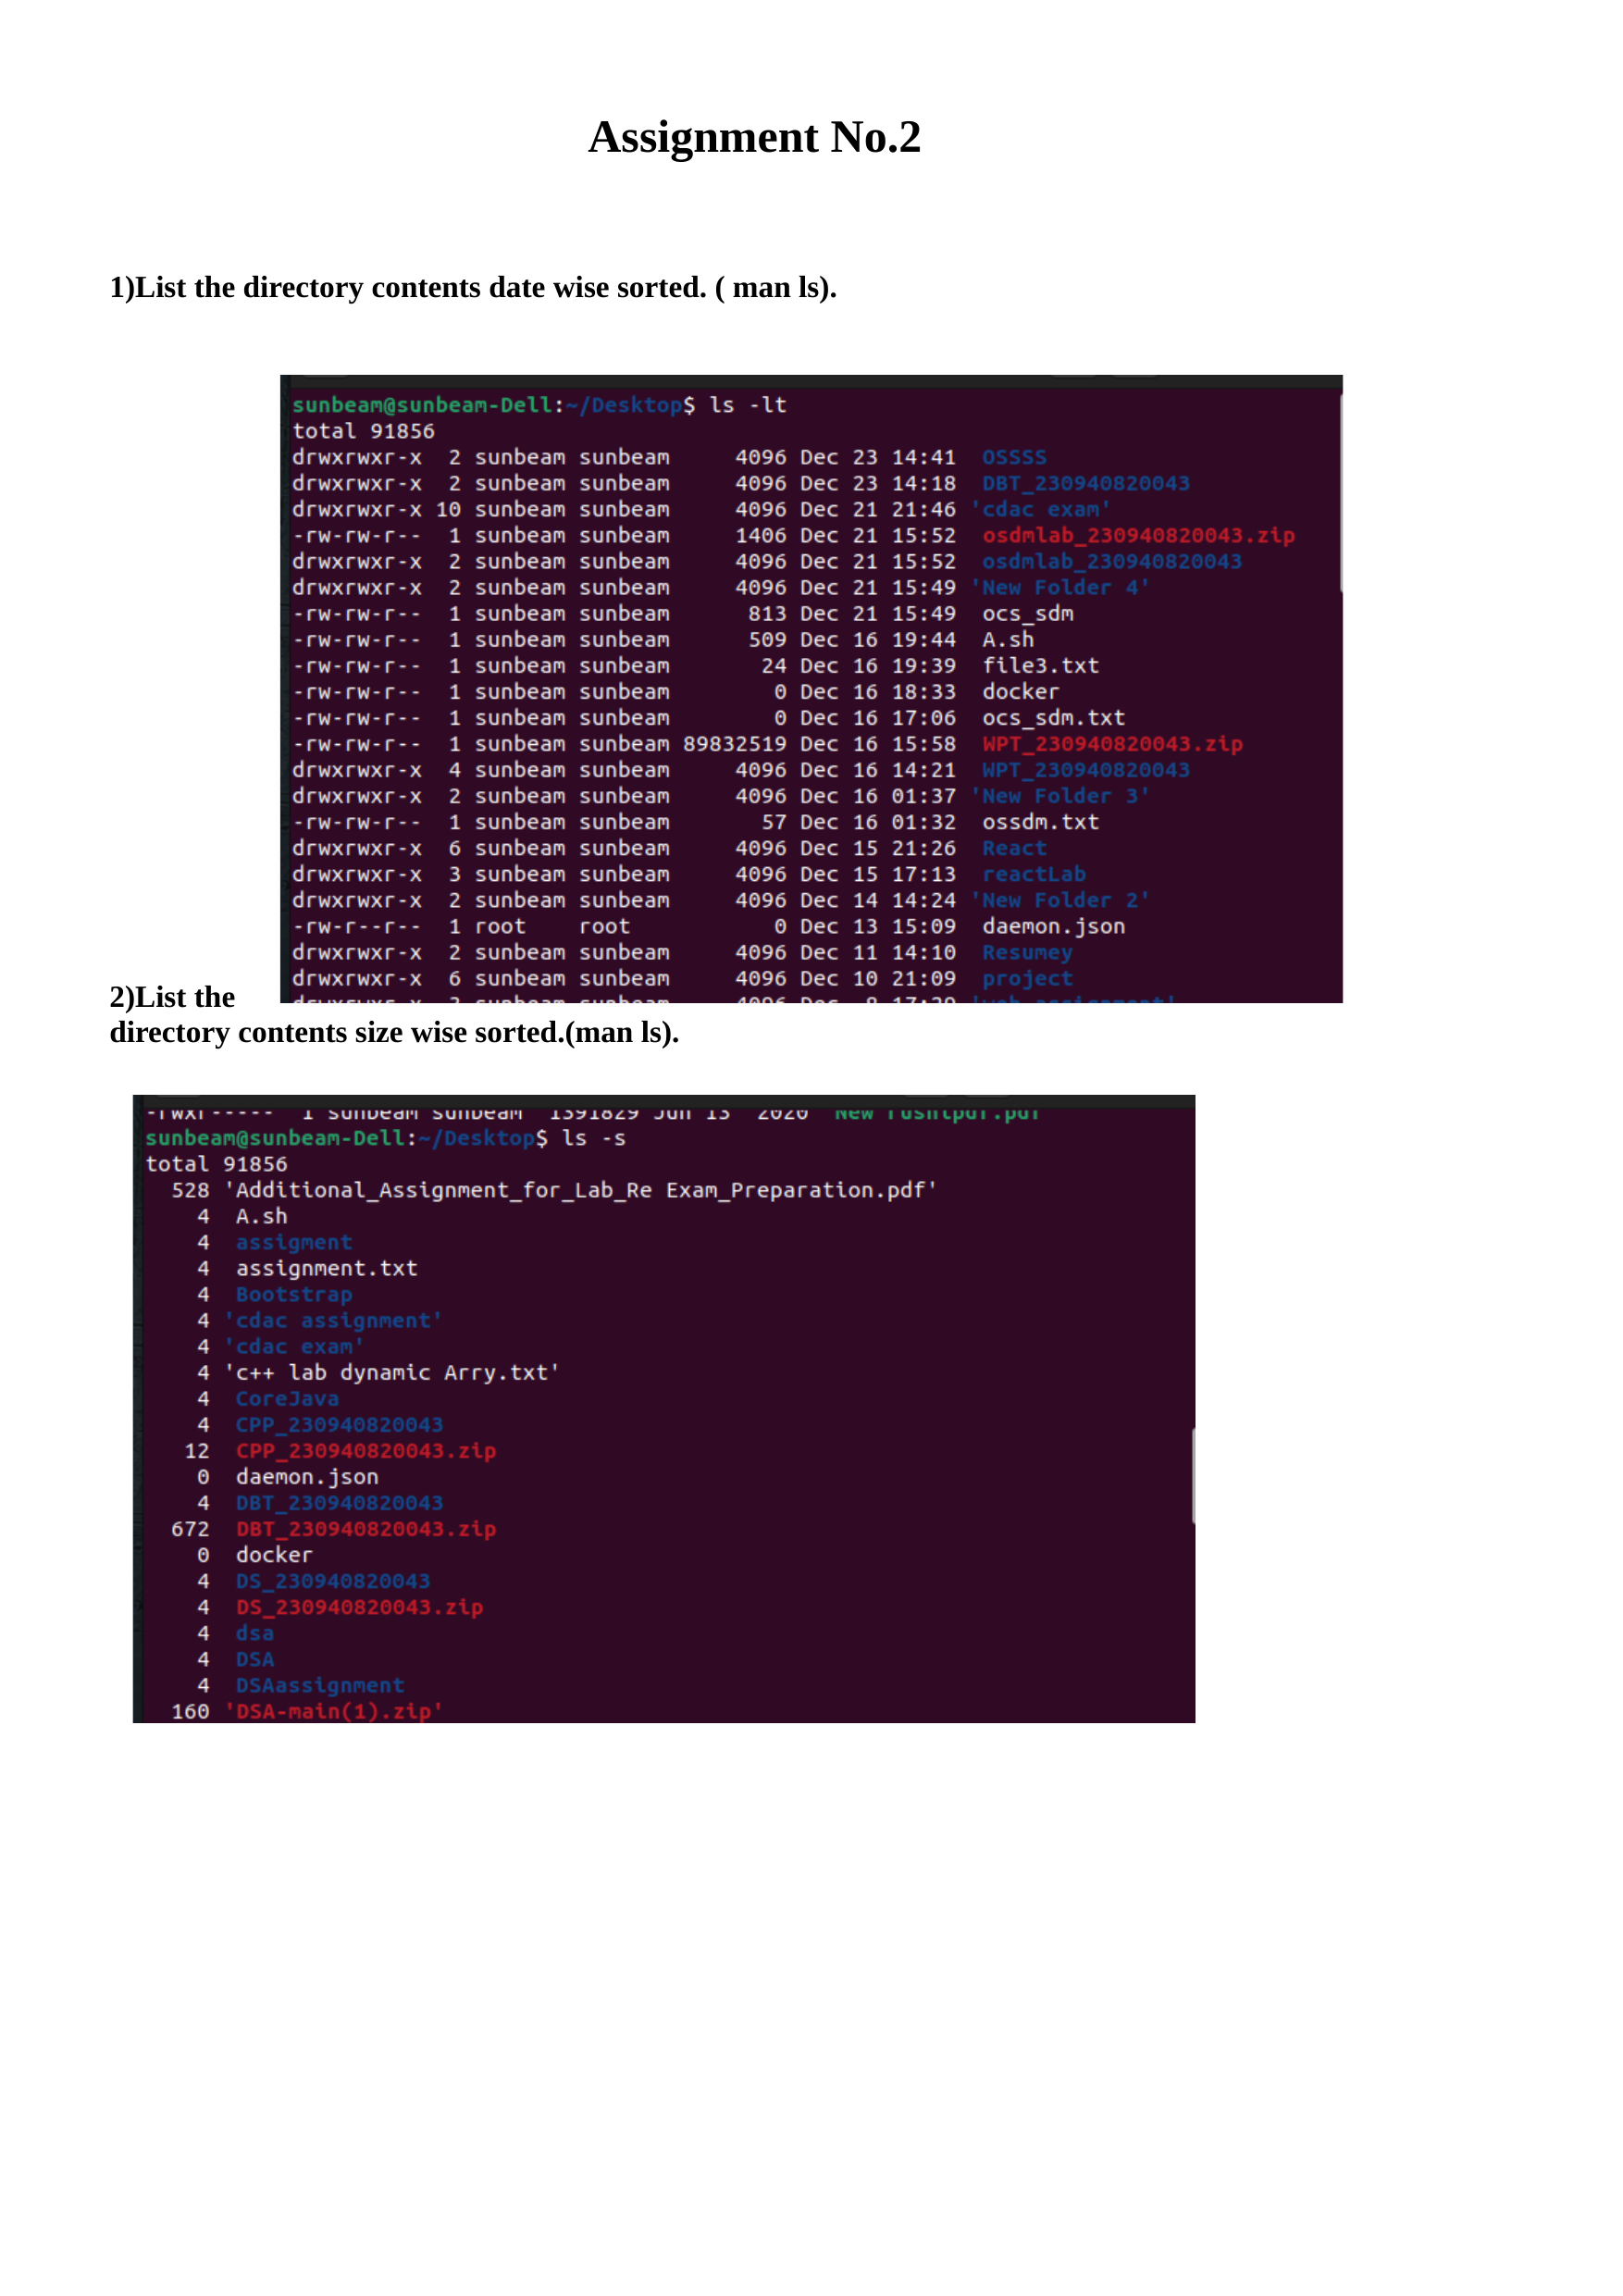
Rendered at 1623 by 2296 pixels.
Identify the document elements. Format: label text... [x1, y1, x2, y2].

text 1)List the directory contents date wise sorted. ( man ls). [109, 269, 1514, 304]
text Assignment No.2 [109, 109, 1514, 163]
picture [279, 375, 1344, 1003]
picture [132, 1095, 1196, 1723]
text 2)List the directory contents size wise sorted.(man ls). [109, 978, 1514, 1049]
